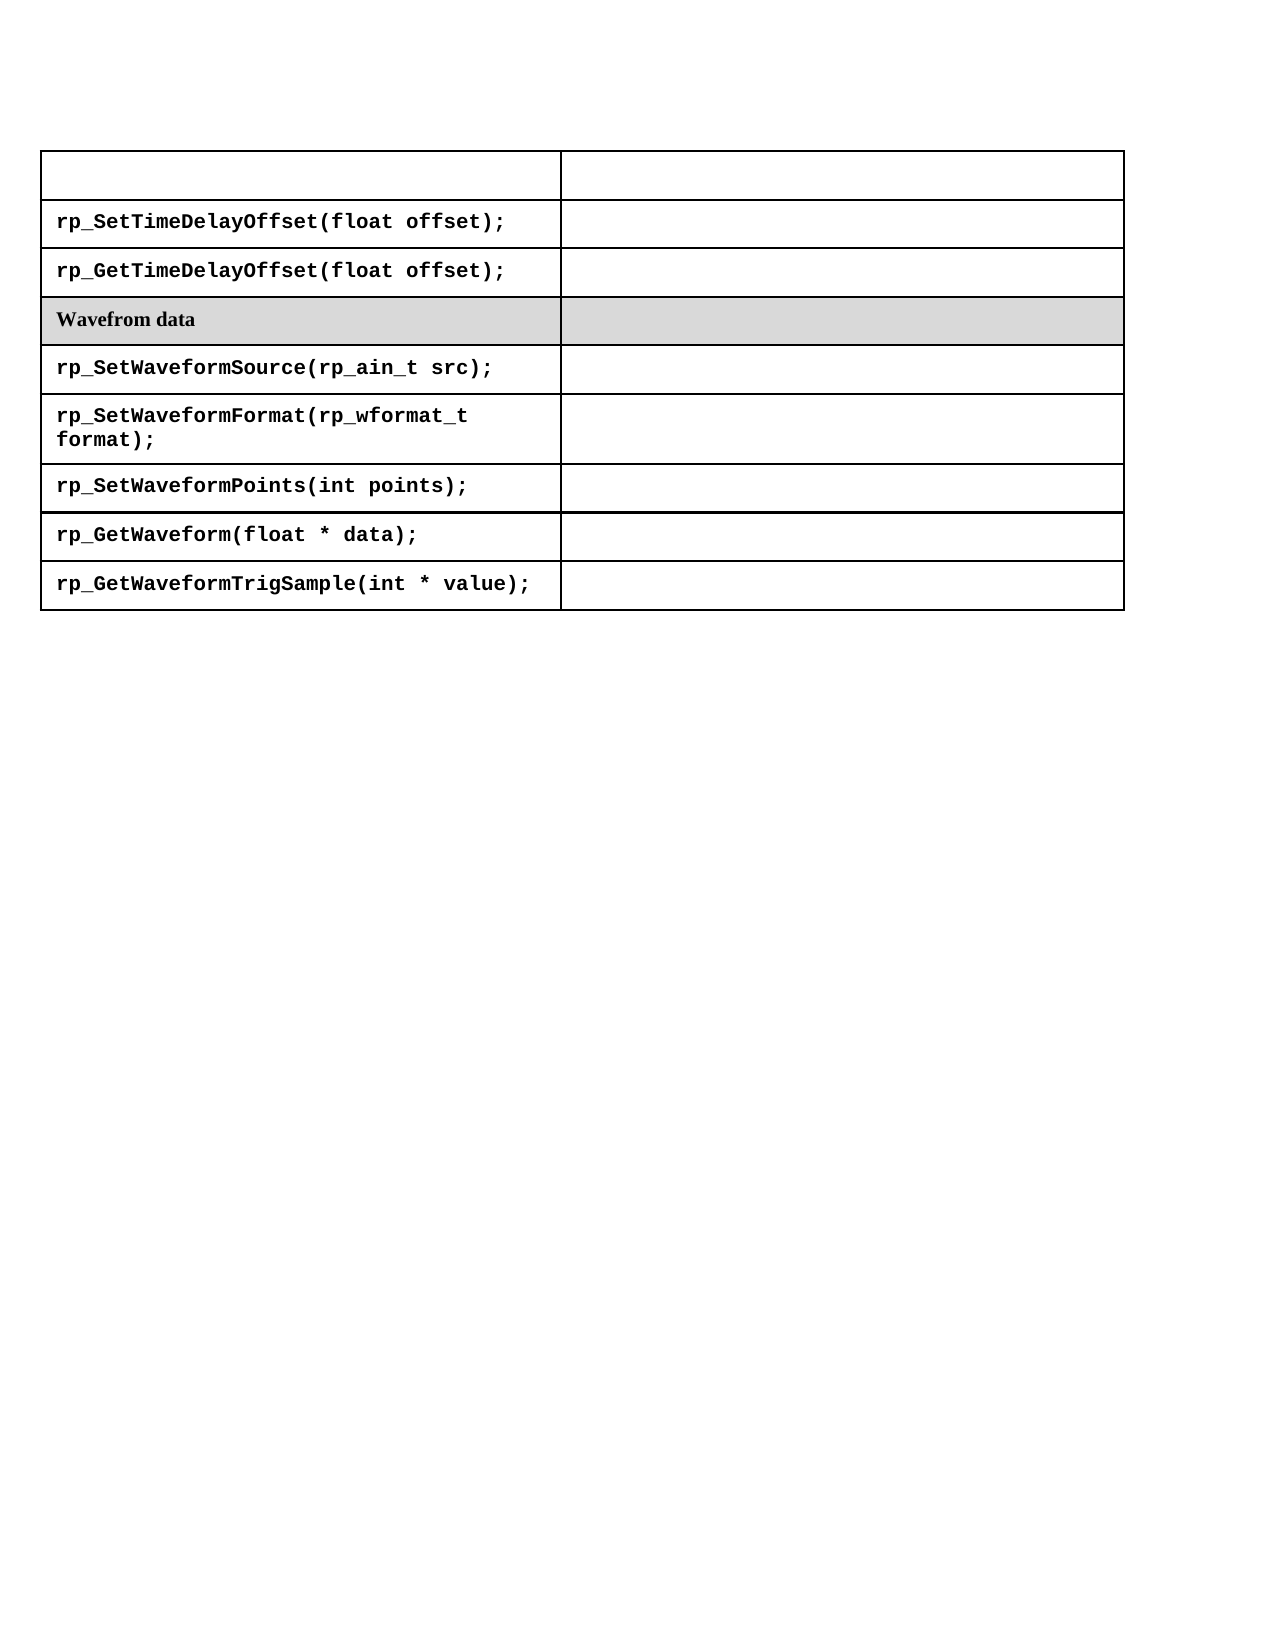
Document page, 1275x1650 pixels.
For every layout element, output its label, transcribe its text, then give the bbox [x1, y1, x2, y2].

table_cell [562, 152, 1123, 198]
table_cell Wavefrom data [42, 298, 560, 344]
table_cell [562, 514, 1123, 560]
table_cell [42, 152, 560, 198]
table_cell [562, 298, 1123, 344]
table_cell [562, 249, 1123, 296]
picture [206, 685, 1182, 1417]
table_cell [562, 562, 1123, 608]
table_cell rp_SetTimeDelayOffset(float offset); [42, 201, 560, 247]
table_cell [562, 395, 1123, 463]
table_cell rp_SetWaveformFormat(rp_wformat_t format); [42, 395, 560, 463]
table_cell rp_SetWaveformPoints(int points); [42, 465, 560, 511]
table_cell rp_GetTimeDelayOffset(float offset); [42, 249, 560, 296]
table_cell [562, 465, 1123, 511]
table_cell [562, 201, 1123, 247]
table_cell rp_GetWaveformTrigSample(int * value); [42, 562, 560, 608]
table_cell [562, 346, 1123, 393]
table_cell rp_SetWaveformSource(rp_ain_t src); [42, 346, 560, 393]
table_cell rp_GetWaveform(float * data); [42, 514, 560, 560]
